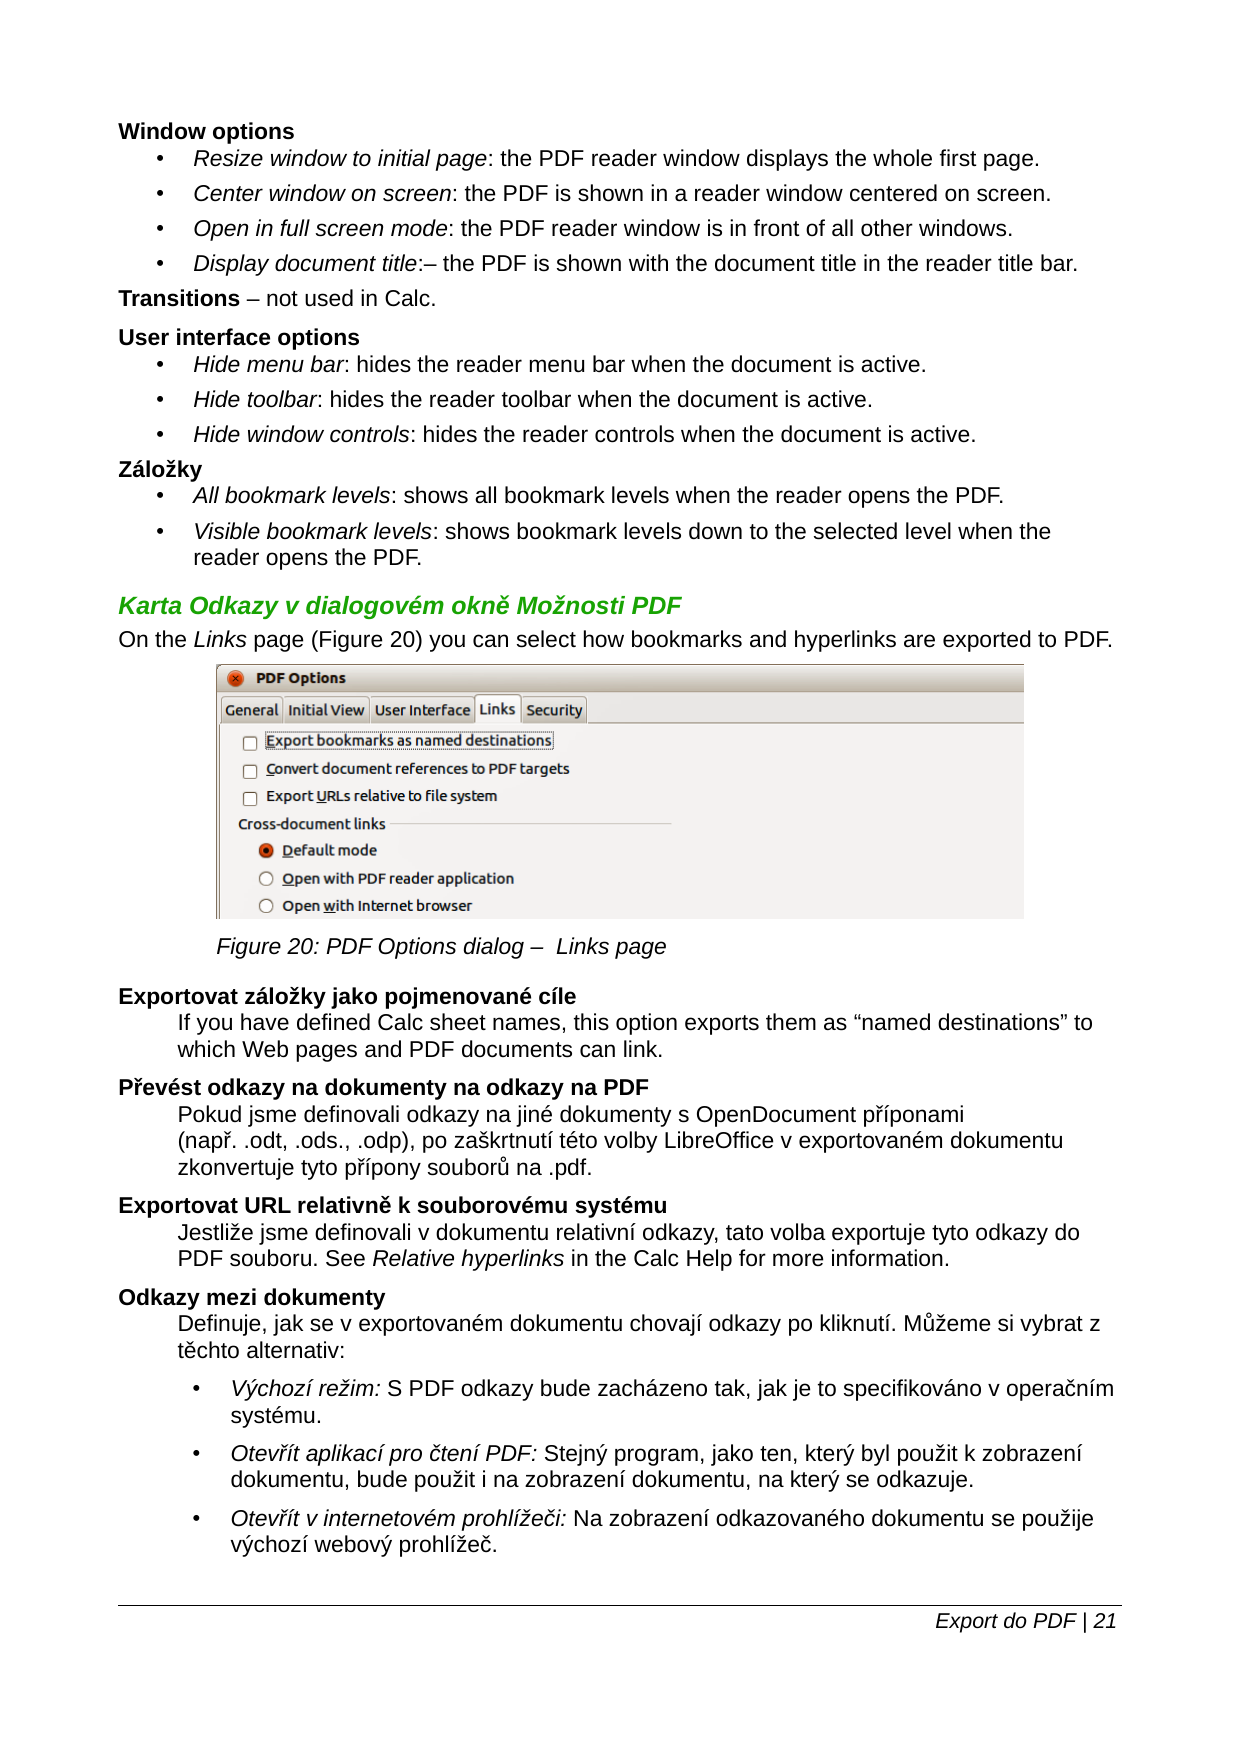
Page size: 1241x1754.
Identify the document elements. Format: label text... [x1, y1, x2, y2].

picture [216, 664, 1024, 915]
list Hide toolbar: hides the reader toolbar when the document is active. [156, 386, 1122, 412]
list Center window on screen: the PDF is shown in a reader window centered on screen. [156, 180, 1122, 206]
list Otevřít aplikací pro čtení PDF: Stejný program, jako ten, který byl použit k zobrazení dokumentu, bude použit i na zobrazení dokumentu, na který se odkazuje. [192, 1440, 1122, 1493]
text User interface options [118, 324, 1122, 351]
list Visible bookmark levels: shows bookmark levels down to the selected level when the reader opens the PDF. [156, 518, 1122, 570]
text If you have defined Calc sheet names, this option exports them as “named destinations” to which Web pages and PDF documents can link. [177, 1009, 1122, 1062]
text Odkazy mezi dokumenty [118, 1284, 1122, 1310]
text Definuje, jak se v exportovaném dokumentu chovají odkazy po kliknutí. Můžeme si vybrat z těchto alternativ: [177, 1310, 1122, 1363]
subtitle Karta Odkazy v dialogovém okně Možnosti PDF [118, 591, 1122, 620]
list Hide menu bar: hides the reader menu bar when the document is active. [156, 351, 1122, 377]
text Exportovat URL relativně k souborovému systému [118, 1192, 1122, 1219]
text Záložky [118, 456, 1122, 482]
text Pokud jsme definovali odkazy na jiné dokumenty s OpenDocument příponami (např. .odt, .ods., .odp), po zaškrtnutí této volby LibreOffice v exportovaném dokumentu zkonvertuje tyto přípony souborů na .pdf. [177, 1101, 1122, 1180]
list Výchozí režim: S PDF odkazy bude zacházeno tak, jak je to specifikováno v operačním systému. [192, 1375, 1122, 1428]
text Převést odkazy na dokumenty na odkazy na PDF [118, 1074, 1122, 1101]
list Resize window to initial page: the PDF reader window displays the whole first page. [156, 144, 1122, 171]
text Exportovat záložky jako pojmenované cíle [118, 983, 1122, 1009]
text Transitions – not used in Calc. [118, 285, 1122, 312]
text Jestliže jsme definovali v dokumentu relativní odkazy, tato volba exportuje tyto odkazy do PDF souboru. See Relative hyperlinks in the Calc Help for more information. [177, 1219, 1122, 1271]
list Display document title:– the PDF is shown with the document title in the reader title bar. [156, 250, 1122, 276]
text On the Links page (Figure 20) you can select how bookmarks and hyperlinks are exported to PDF. [118, 626, 1122, 652]
text Window options [118, 118, 1122, 144]
list Otevřít v internetovém prohlížeči: Na zobrazení odkazovaného dokumentu se použije výchozí webový prohlížeč. [192, 1505, 1122, 1557]
text Figure 20: PDF Options dialog – Links page [216, 915, 1024, 959]
list All bookmark levels: shows all bookmark levels when the reader opens the PDF. [156, 482, 1122, 509]
list Open in full screen mode: the PDF reader window is in front of all other windows. [156, 215, 1122, 241]
list Hide window controls: hides the reader controls when the document is active. [156, 421, 1122, 447]
